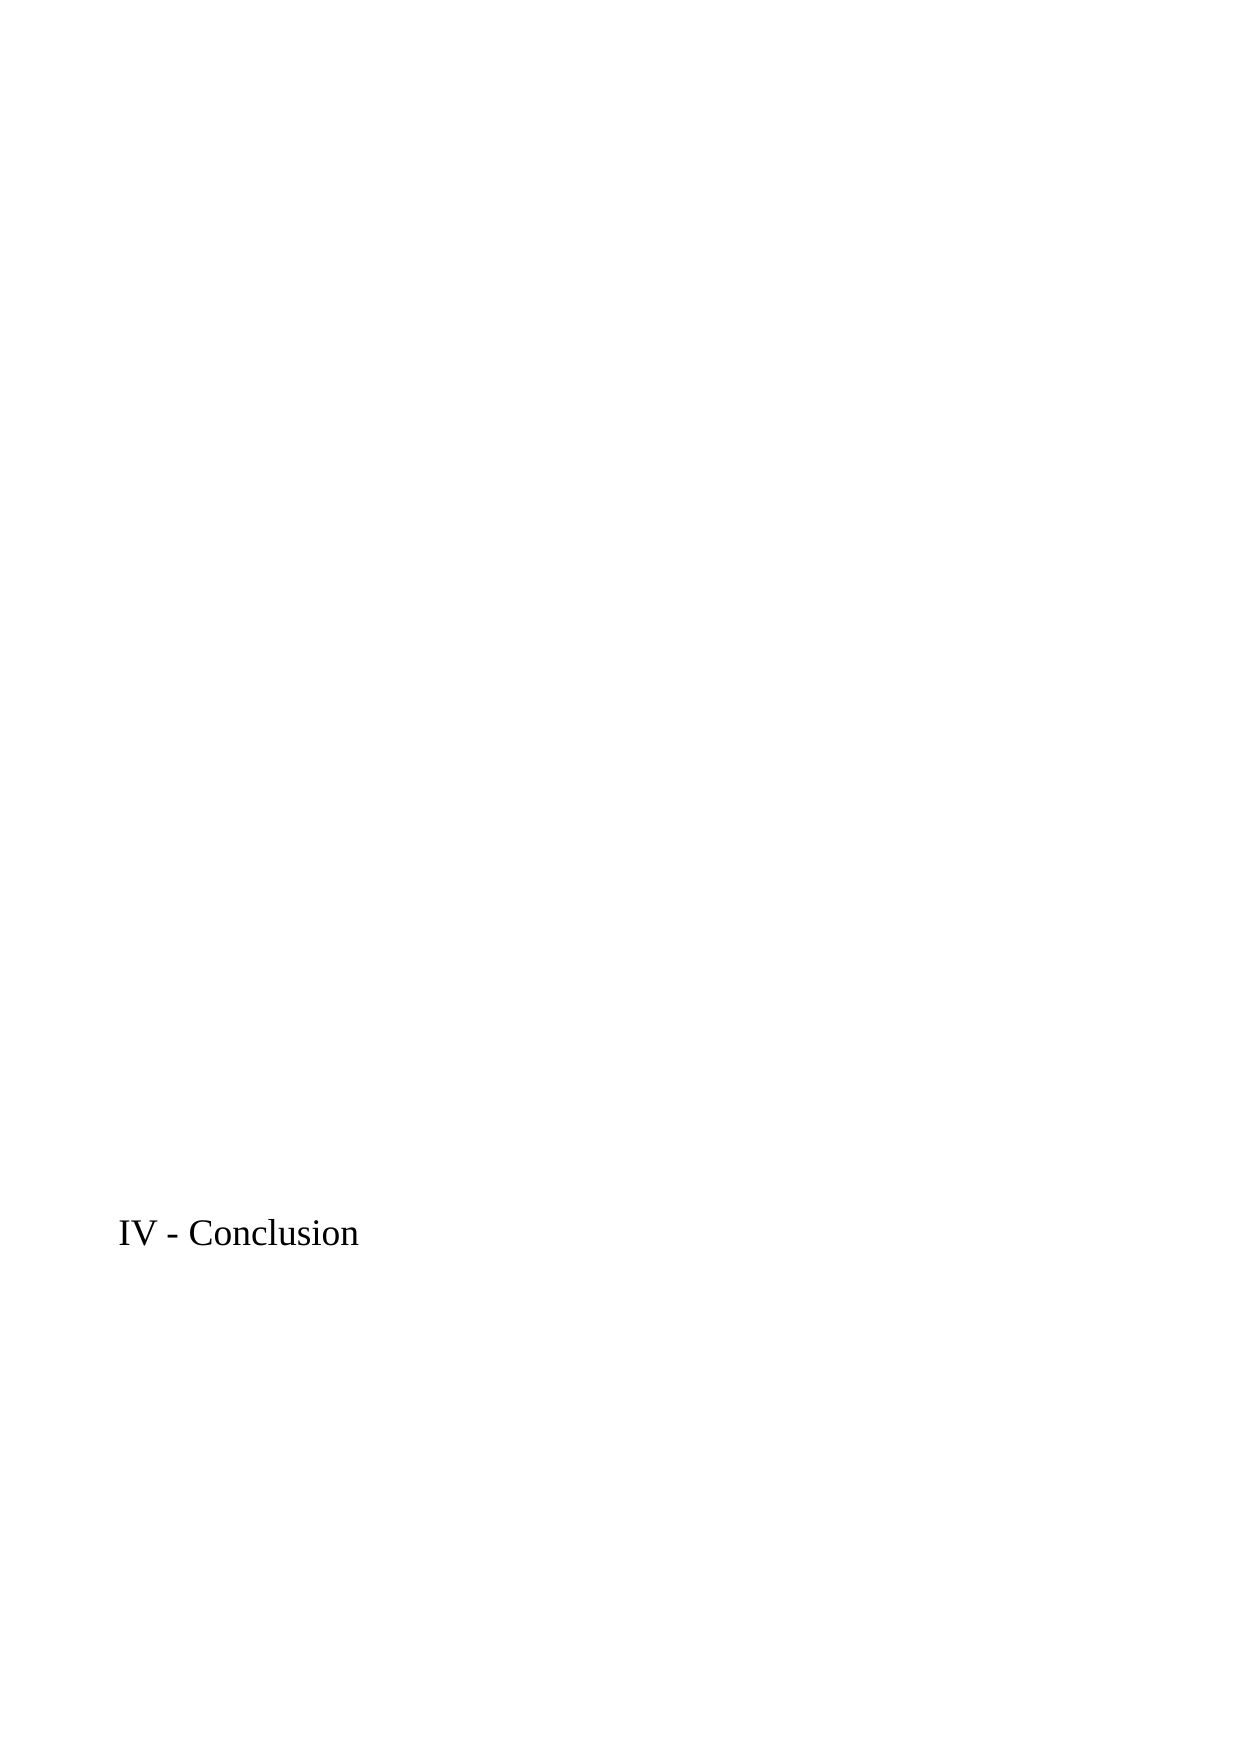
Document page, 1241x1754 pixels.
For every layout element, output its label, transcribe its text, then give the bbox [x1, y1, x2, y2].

subtitle Conclusion [118, 1211, 1122, 1254]
